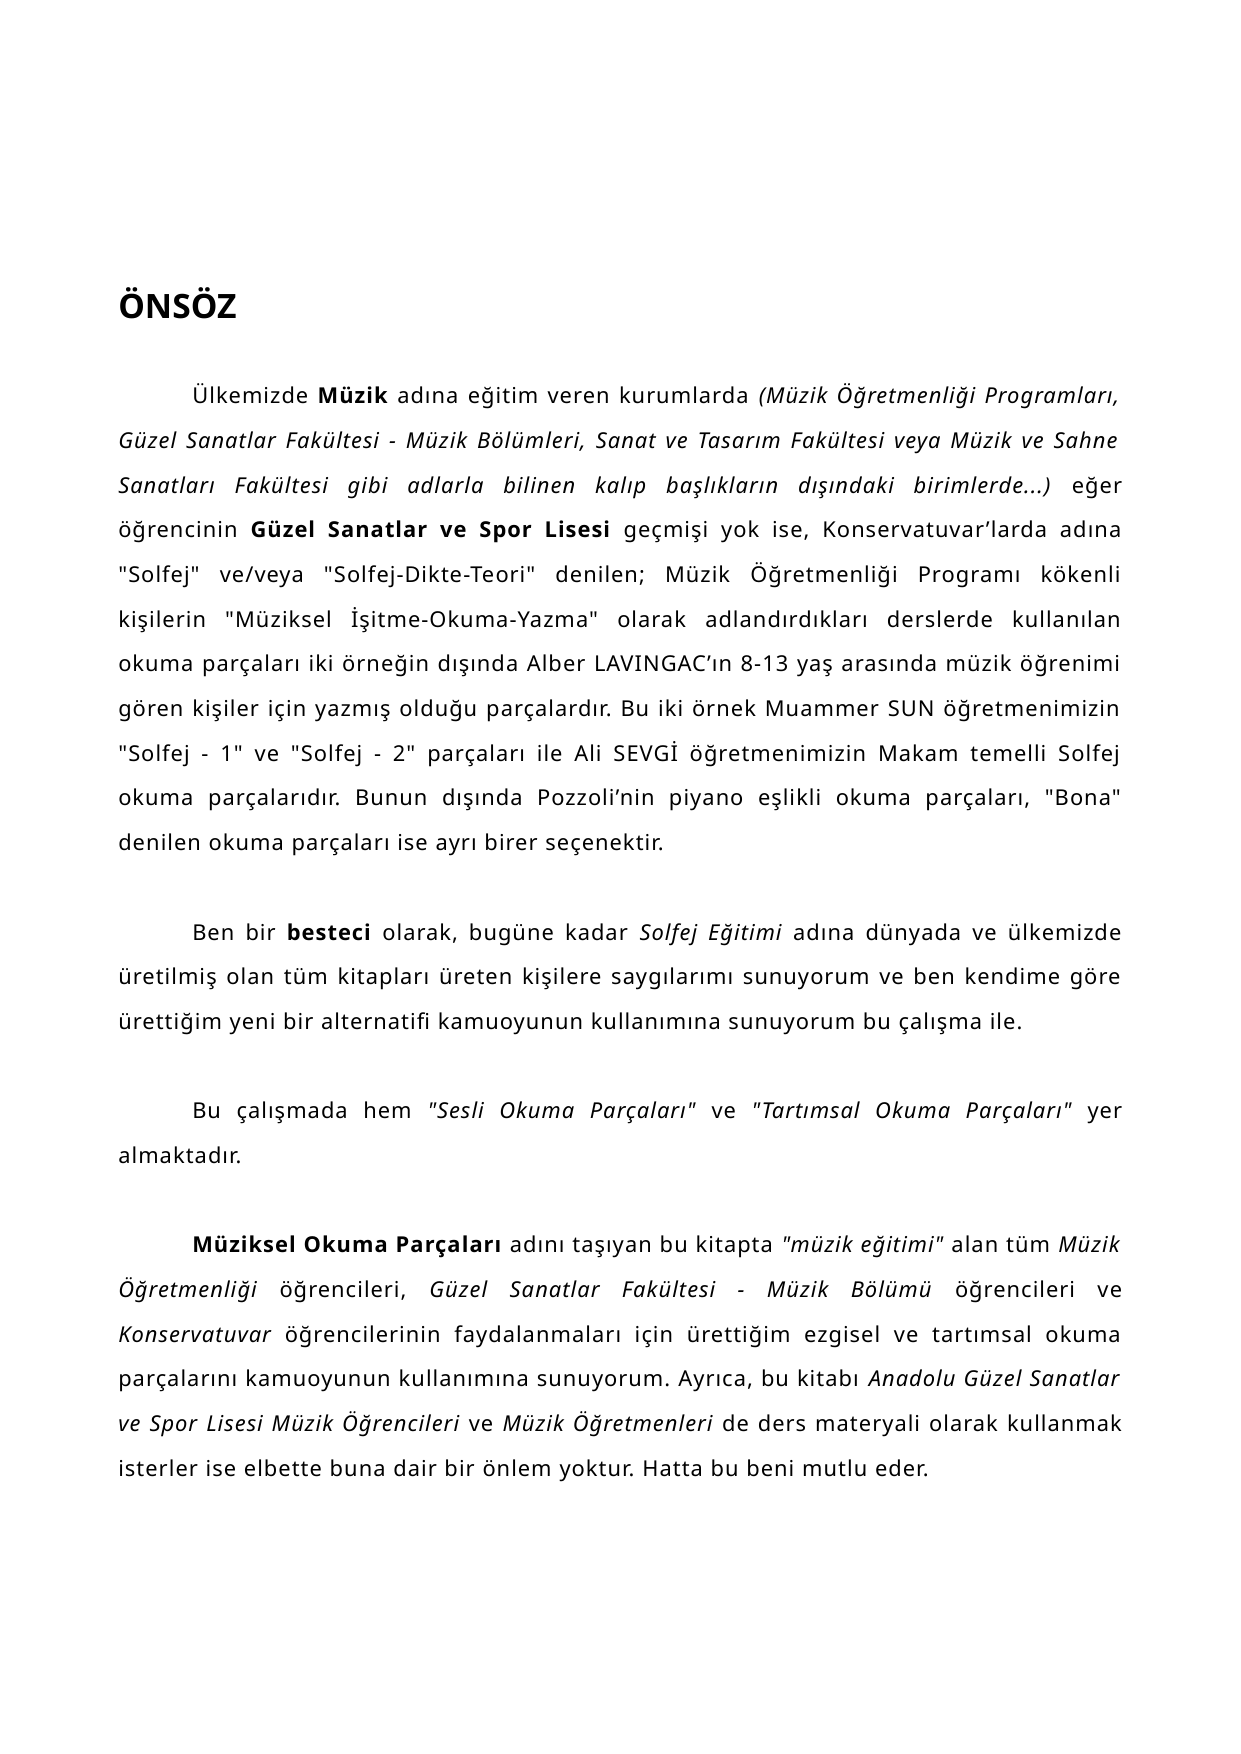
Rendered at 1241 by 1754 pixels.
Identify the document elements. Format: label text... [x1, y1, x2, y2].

text Müziksel Okuma Parçaları adını taşıyan bu kitapta "müzik eğitimi" alan tüm Müzik Öğretmenliği öğrencileri, Güzel Sanatlar Fakültesi - Müzik Bölümü öğrencileri ve Konservatuvar öğrencilerinin faydalanmaları için ürettiğim ezgisel ve tartımsal okuma parçalarını kamuoyunun kullanımına sunuyorum. Ayrıca, bu kitabı Anadolu Güzel Sanatlar ve Spor Lisesi Müzik Öğrencileri ve Müzik Öğretmenleri de ders materyali olarak kullanmak isterler ise elbette buna dair bir önlem yoktur. Hatta bu beni mutlu eder. [118, 1229, 1122, 1482]
text Ben bir besteci olarak, bugüne kadar Solfej Eğitimi adına dünyada ve ülkemizde üretilmiş olan tüm kitapları üreten kişilere saygılarımı sunuyorum ve ben kendime göre ürettiğim yeni bir alternatifi kamuoyunun kullanımına sunuyorum bu çalışma ile. [118, 916, 1122, 1036]
text Ülkemizde Müzik adına eğitim veren kurumlarda (Müzik Öğretmenliği Programları, Güzel Sanatlar Fakültesi - Müzik Bölümleri, Sanat ve Tasarım Fakültesi veya Müzik ve Sahne Sanatları Fakültesi gibi adlarla bilinen kalıp başlıkların dışındaki birimlerde...) eğer öğrencinin Güzel Sanatlar ve Spor Lisesi geçmişi yok ise, Konservatuvar’larda adına "Solfej" ve/veya "Solfej-Dikte-Teori" denilen; Müzik Öğretmenliği Programı kökenli kişilerin "Müziksel İşitme-Okuma-Yazma" olarak adlandırdıkları derslerde kullanılan okuma parçaları iki örneğin dışında Alber LAVINGAC’ın 8-13 yaş arasında müzik öğrenimi gören kişiler için yazmış olduğu parçalardır. Bu iki örnek Muammer SUN öğretmenimizin "Solfej - 1" ve "Solfej - 2" parçaları ile Ali SEVGİ öğretmenimizin Makam temelli Solfej okuma parçalarıdır. Bunun dışında Pozzoli’nin piyano eşlikli okuma parçaları, "Bona" denilen okuma parçaları ise ayrı birer seçenektir. [118, 380, 1122, 857]
text Bu çalışmada hem "Sesli Okuma Parçaları" ve "Tartımsal Okuma Parçaları" yer almaktadır. [118, 1095, 1122, 1170]
subtitle ÖNSÖZ [118, 283, 1122, 328]
